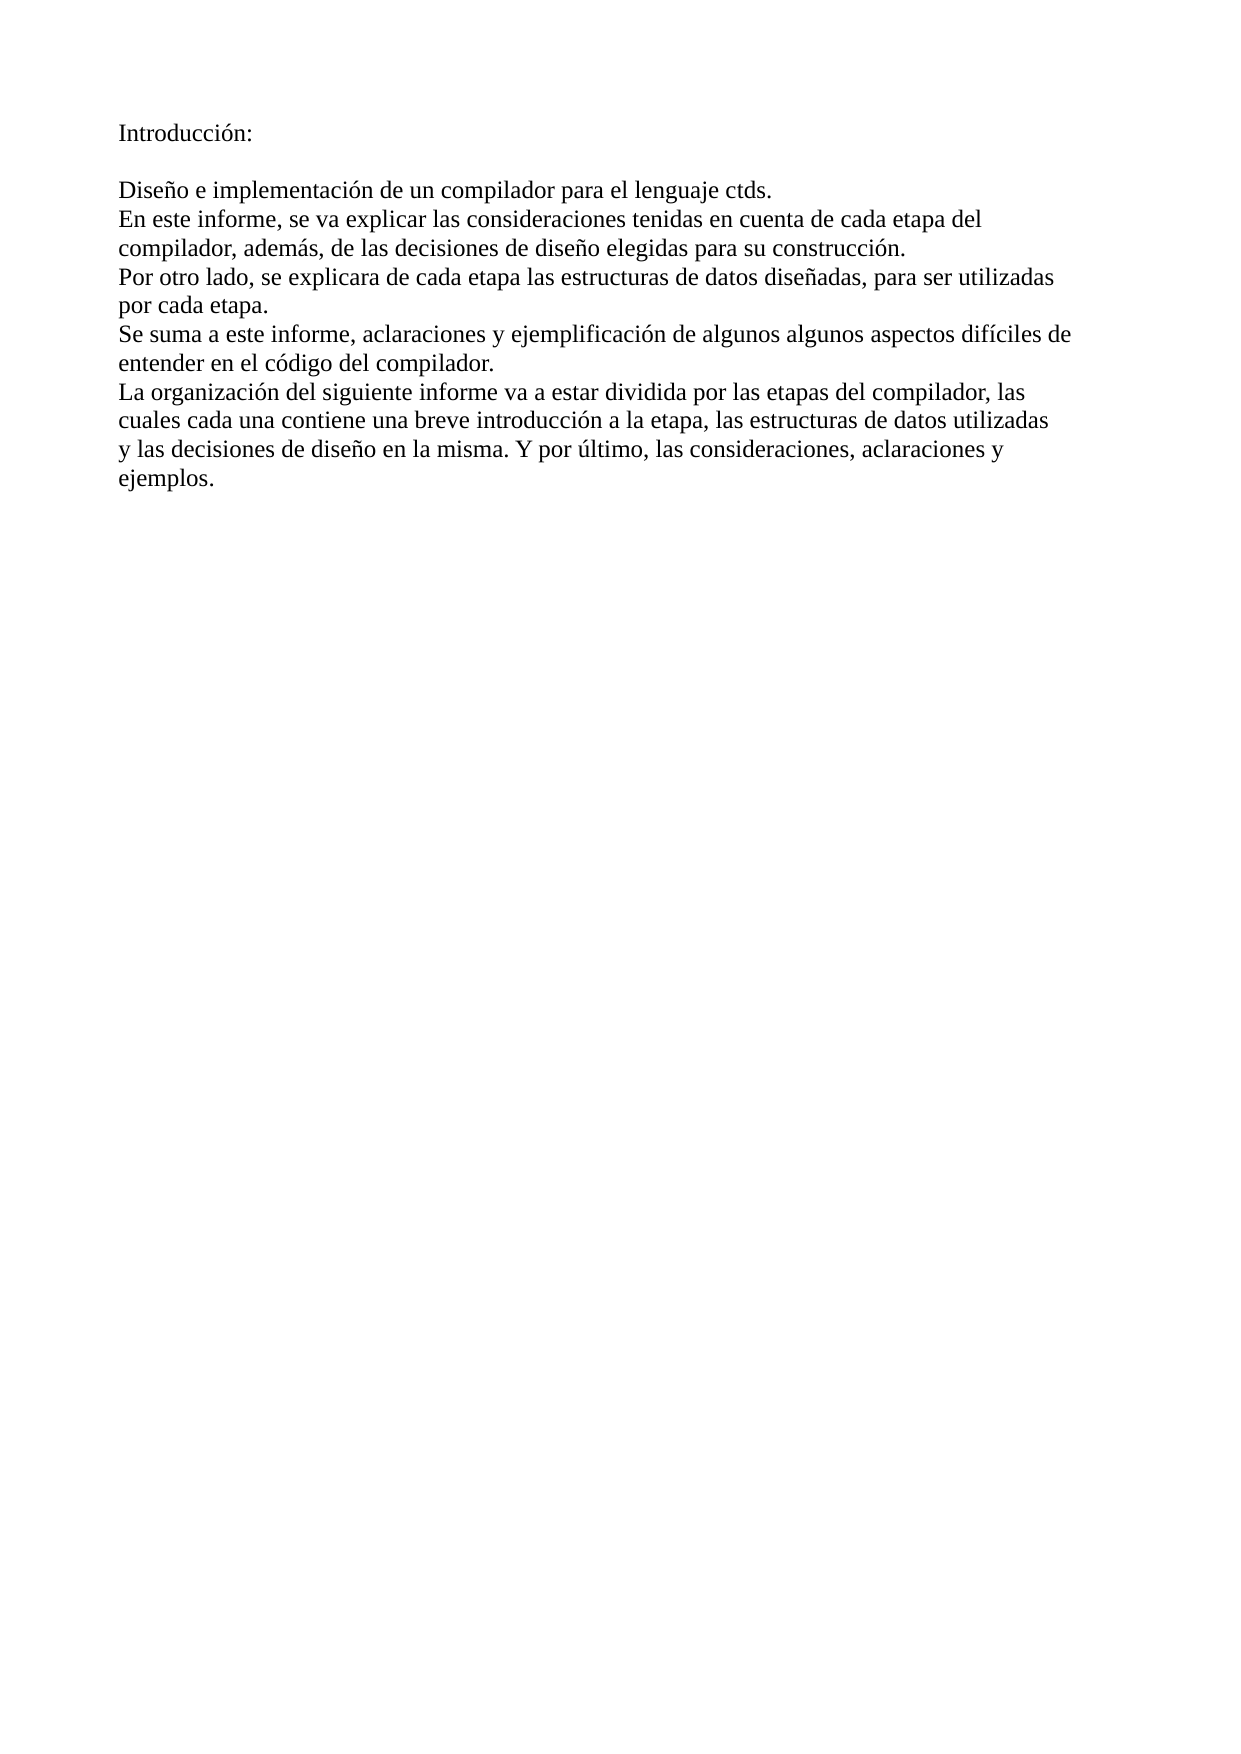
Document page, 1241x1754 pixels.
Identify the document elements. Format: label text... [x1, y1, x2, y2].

text y las decisiones de diseño en la misma. Y por último, las consideraciones, aclaraciones y [118, 434, 1122, 463]
text En este informe, se va explicar las consideraciones tenidas en cuenta de cada etapa del [118, 204, 1122, 233]
text entender en el código del compilador. [118, 348, 1122, 377]
text por cada etapa. [118, 291, 1122, 319]
text Por otro lado, se explicara de cada etapa las estructuras de datos diseñadas, para ser utilizadas [118, 262, 1122, 291]
text La organización del siguiente informe va a estar dividida por las etapas del compilador, las [118, 377, 1122, 406]
text compilador, además, de las decisiones de diseño elegidas para su construcción. [118, 233, 1122, 262]
text Diseño e implementación de un compilador para el lenguaje c­tds. [118, 176, 1122, 204]
text Se suma a este informe, aclaraciones y ejemplificación de algunos algunos aspectos difíciles de [118, 319, 1122, 348]
text Introducción: [118, 118, 1122, 147]
text cuales cada una contiene una breve introducción a la etapa, las estructuras de datos utilizadas [118, 406, 1122, 434]
text ejemplos. [118, 463, 1122, 492]
